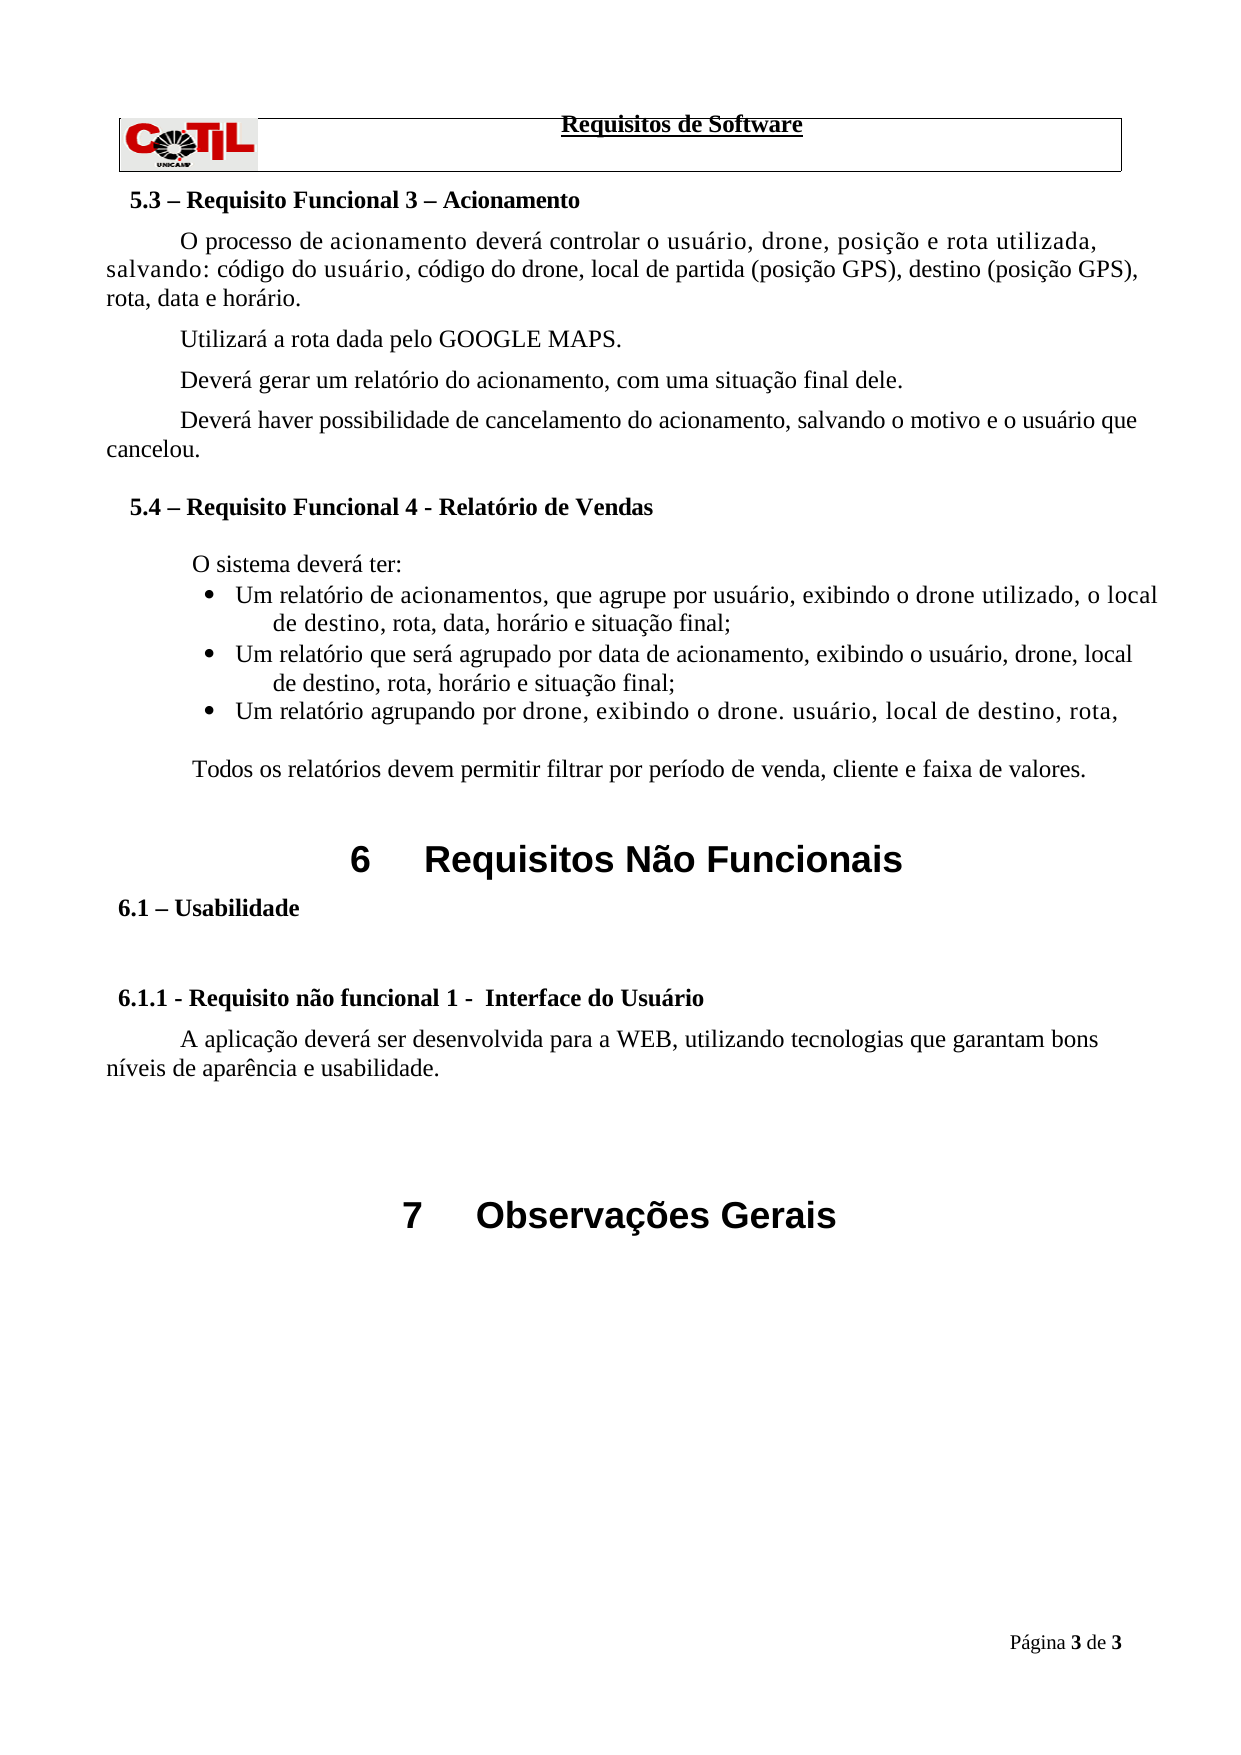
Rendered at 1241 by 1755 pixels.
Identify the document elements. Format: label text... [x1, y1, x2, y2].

subtitle 6.1.1 - Requisito não funcional 1 - Interface do Usuário [118, 983, 1172, 1012]
text O sistema deverá ter: [192, 549, 1172, 578]
list – Requisito Funcional 4 - Relatório de Vendas [129, 492, 1172, 521]
text 6 Requisitos Não Funcionais [350, 837, 1172, 880]
text Todos os relatórios devem permitir filtrar por período de venda, cliente e faixa de valores. [192, 754, 1172, 783]
subtitle 7 Observações Gerais [402, 1194, 1172, 1237]
list – Requisito Funcional 3 – Acionamento [129, 185, 1172, 214]
text A aplicação deverá ser desenvolvida para a WEB, utilizando tecnologias que garantam bons níveis de aparência e usabilidade. [106, 1024, 1159, 1081]
list Um relatório que será agrupado por data de acionamento, exibindo o usuário, drone, local de destino, rota, horário e situação final; [205, 640, 1159, 697]
text Deverá gerar um relatório do acionamento, com uma situação final dele. [106, 365, 1160, 393]
list Um relatório agrupando por drone, exibindo o drone. usuário, local de destino, rota, [205, 697, 1160, 725]
picture [121, 118, 258, 171]
list Um relatório de acionamentos, que agrupe por usuário, exibindo o drone utilizado, o local de destino, rota, data, horário e situação final; [205, 581, 1160, 638]
text O processo de acionamento deverá controlar o usuário, drone, posição e rota utilizada, salvando: código do usuário, código do drone, local de partida (posição GPS), destino (posição GPS), rota, data e horário. [106, 226, 1160, 312]
text Deverá haver possibilidade de cancelamento do acionamento, salvando o motivo e o usuário que cancelou. [106, 405, 1160, 463]
text Utilizará a rota dada pelo GOOGLE MAPS. [106, 324, 1160, 353]
subtitle 6.1 – Usabilidade [118, 893, 308, 922]
